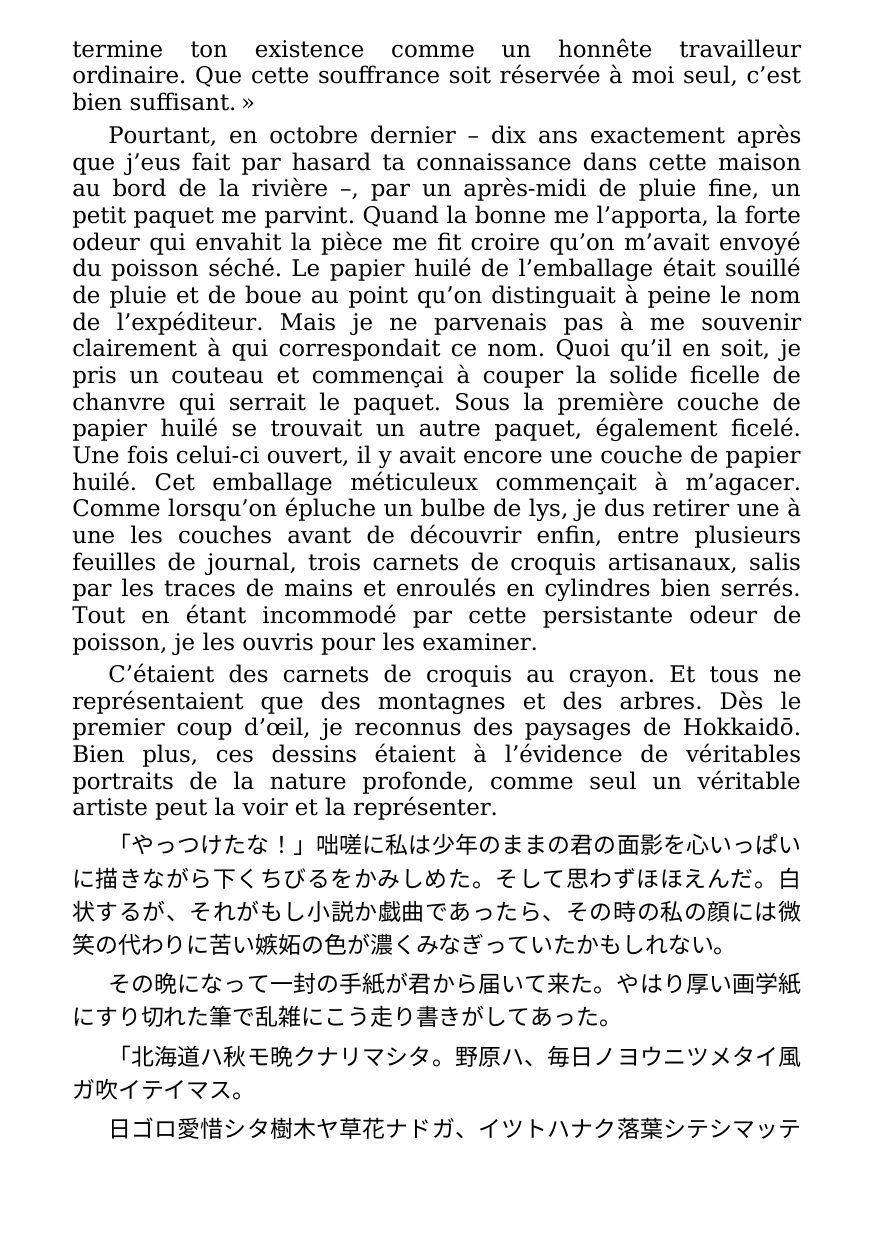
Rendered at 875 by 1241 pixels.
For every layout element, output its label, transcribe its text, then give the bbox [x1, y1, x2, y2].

text C’étaient des carnets de croquis au crayon. Et tous ne représentaient que des montagnes et des arbres. Dès le premier coup d’œil, je reconnus des paysages de Hokkaidō. Bien plus, ces dessins étaient à l’évidence de véritables portraits de la nature profonde, comme seul un véritable artiste peut la voir et la représenter. [72, 661, 802, 821]
text Pourtant, en octobre dernier – dix ans exactement après que j’eus fait par hasard ta connaissance dans cette maison au bord de la rivière –, par un après-midi de pluie fine, un petit paquet me parvint. Quand la bonne me l’apporta, la forte odeur qui envahit la pièce me fit croire qu’on m’avait envoyé du poisson séché. Le papier huilé de l’emballage était souillé de pluie et de boue au point qu’on distinguait à peine le nom de l’expéditeur. Mais je ne parvenais pas à me souvenir clairement à qui correspondait ce nom. Quoi qu’il en soit, je pris un couteau et commençai à couper la solide ficelle de chanvre qui serrait le paquet. Sous la première couche de papier huilé se trouvait un autre paquet, également ficelé. Une fois celui-ci ouvert, il y avait encore une couche de papier huilé. Cet emballage méticuleux commençait à m’agacer. Comme lorsqu’on épluche un bulbe de lys, je dus retirer une à une les couches avant de découvrir enfin, entre plusieurs feuilles de journal, trois carnets de croquis artisanaux, salis par les traces de mains et enroulés en cylindres bien serrés. Tout en étant incommodé par cette persistante odeur de poisson, je les ouvris pour les examiner. [72, 122, 802, 655]
text その晩になって一封の手紙が君から届いて来た。やはり厚い画学紙にすり切れた筆で乱雑にこう走り書きがしてあった。 [72, 966, 802, 1032]
text 「北海道ハ秋モ晩クナリマシタ。野原ハ、毎日ノヨウニツメタイ風ガ吹イテイマス。 [72, 1038, 802, 1105]
text 「やっつけたな！」咄嗟に私は少年のままの君の面影を心いっぱいに描きながら下くちびるをかみしめた。そして思わずほほえんだ。白状するが、それがもし小説か戯曲であったら、その時の私の顔には微笑の代わりに苦い嫉妬の色が濃くみなぎっていたかもしれない。 [72, 827, 802, 960]
text 日ゴロ愛惜シタ樹木ヤ草花ナドガ、イツトハナク落葉シテシマッテ [72, 1111, 802, 1144]
text termine ton existence comme un honnête travailleur ordinaire. Que cette souffrance soit réservée à moi seul, c’est bien suffisant. » [72, 36, 802, 116]
